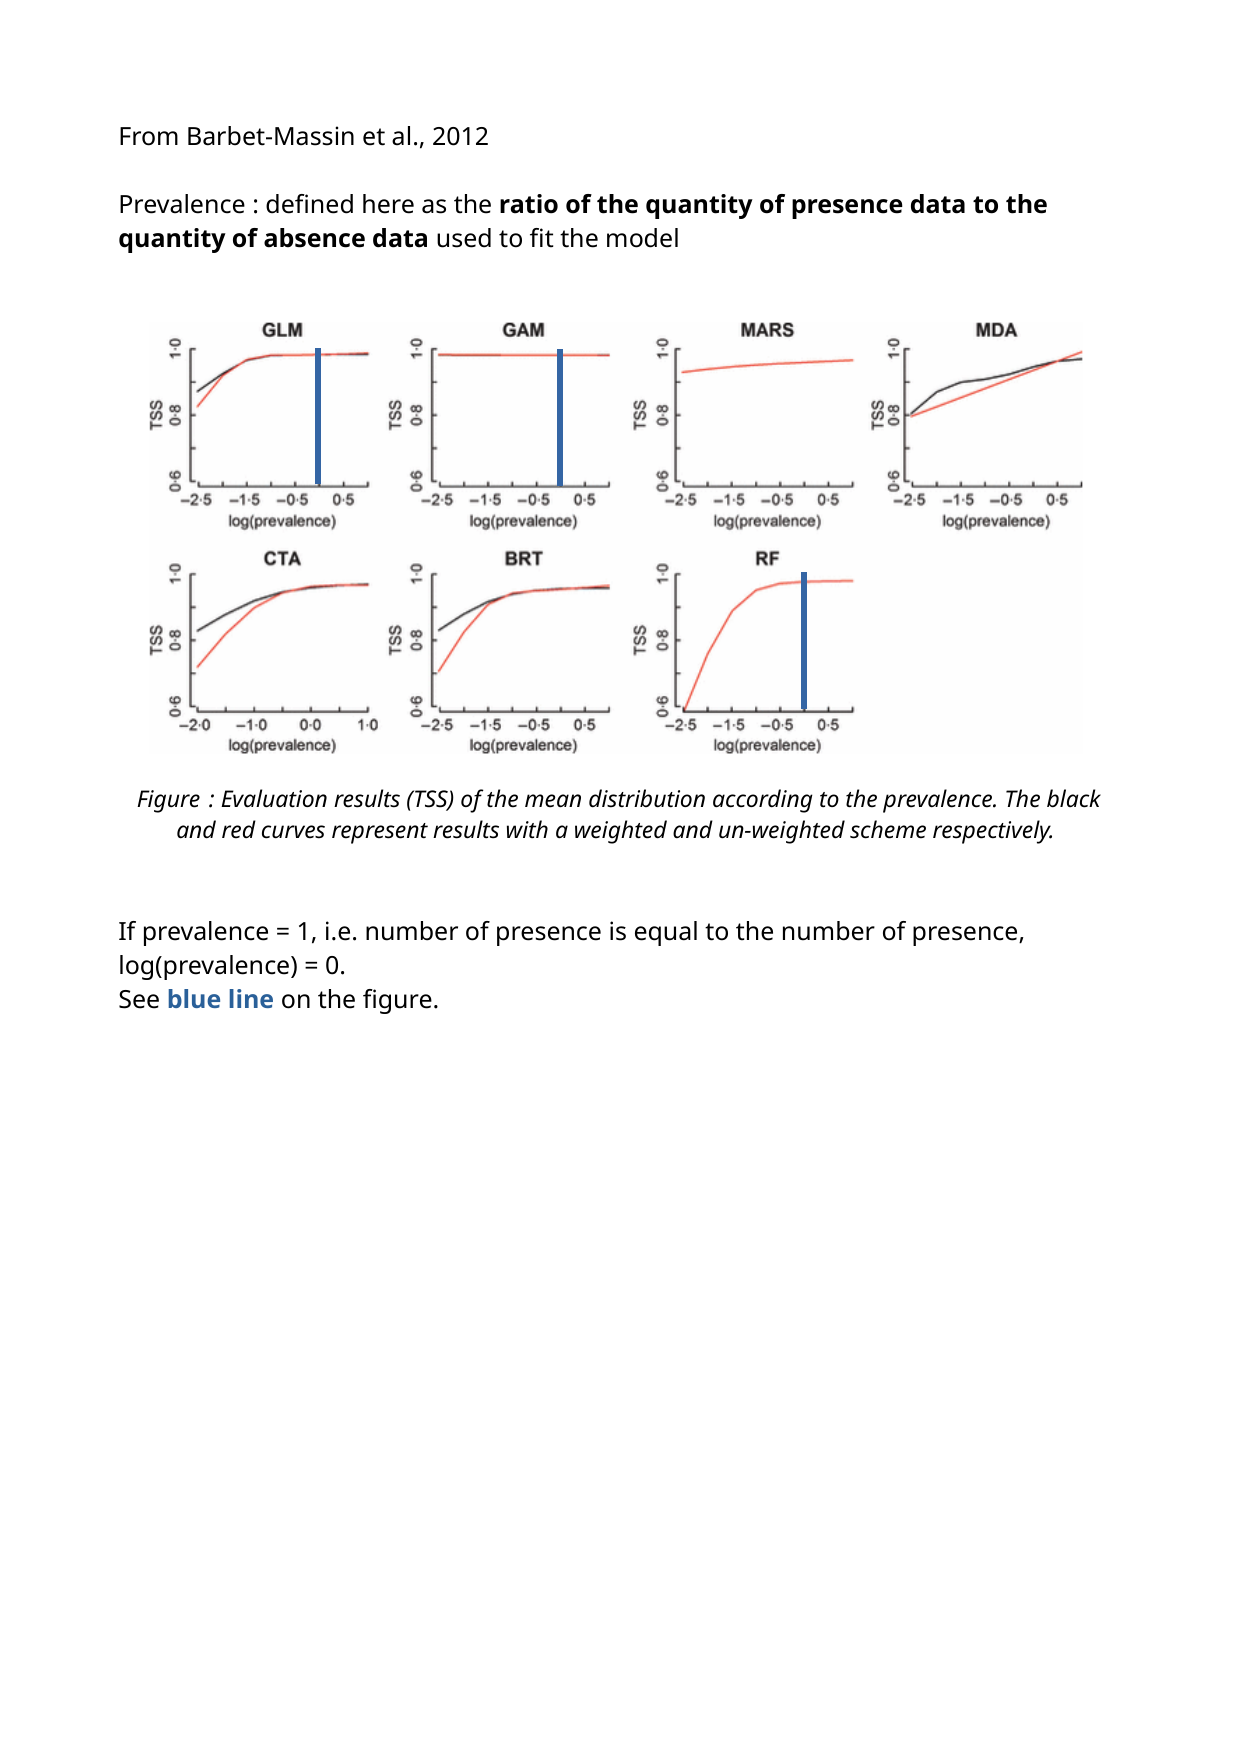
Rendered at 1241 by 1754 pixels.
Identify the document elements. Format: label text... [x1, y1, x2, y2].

text See blue line on the figure. [118, 981, 1122, 1016]
text Figure : Evaluation results (TSS) of the mean distribution according to the prevalence. The black and red curves represent results with a weighted and un-weighted scheme respectively. [118, 783, 1122, 845]
text From Barbet-Massin et al., 2012 [118, 118, 1122, 152]
text If prevalence = 1, i.e. number of presence is equal to the number of presence, log(prevalence) = 0. [118, 913, 1122, 981]
picture [118, 288, 1123, 783]
text Prevalence : defined here as the ratio of the quantity of presence data to the quantity of absence data used to fit the model [118, 186, 1122, 254]
